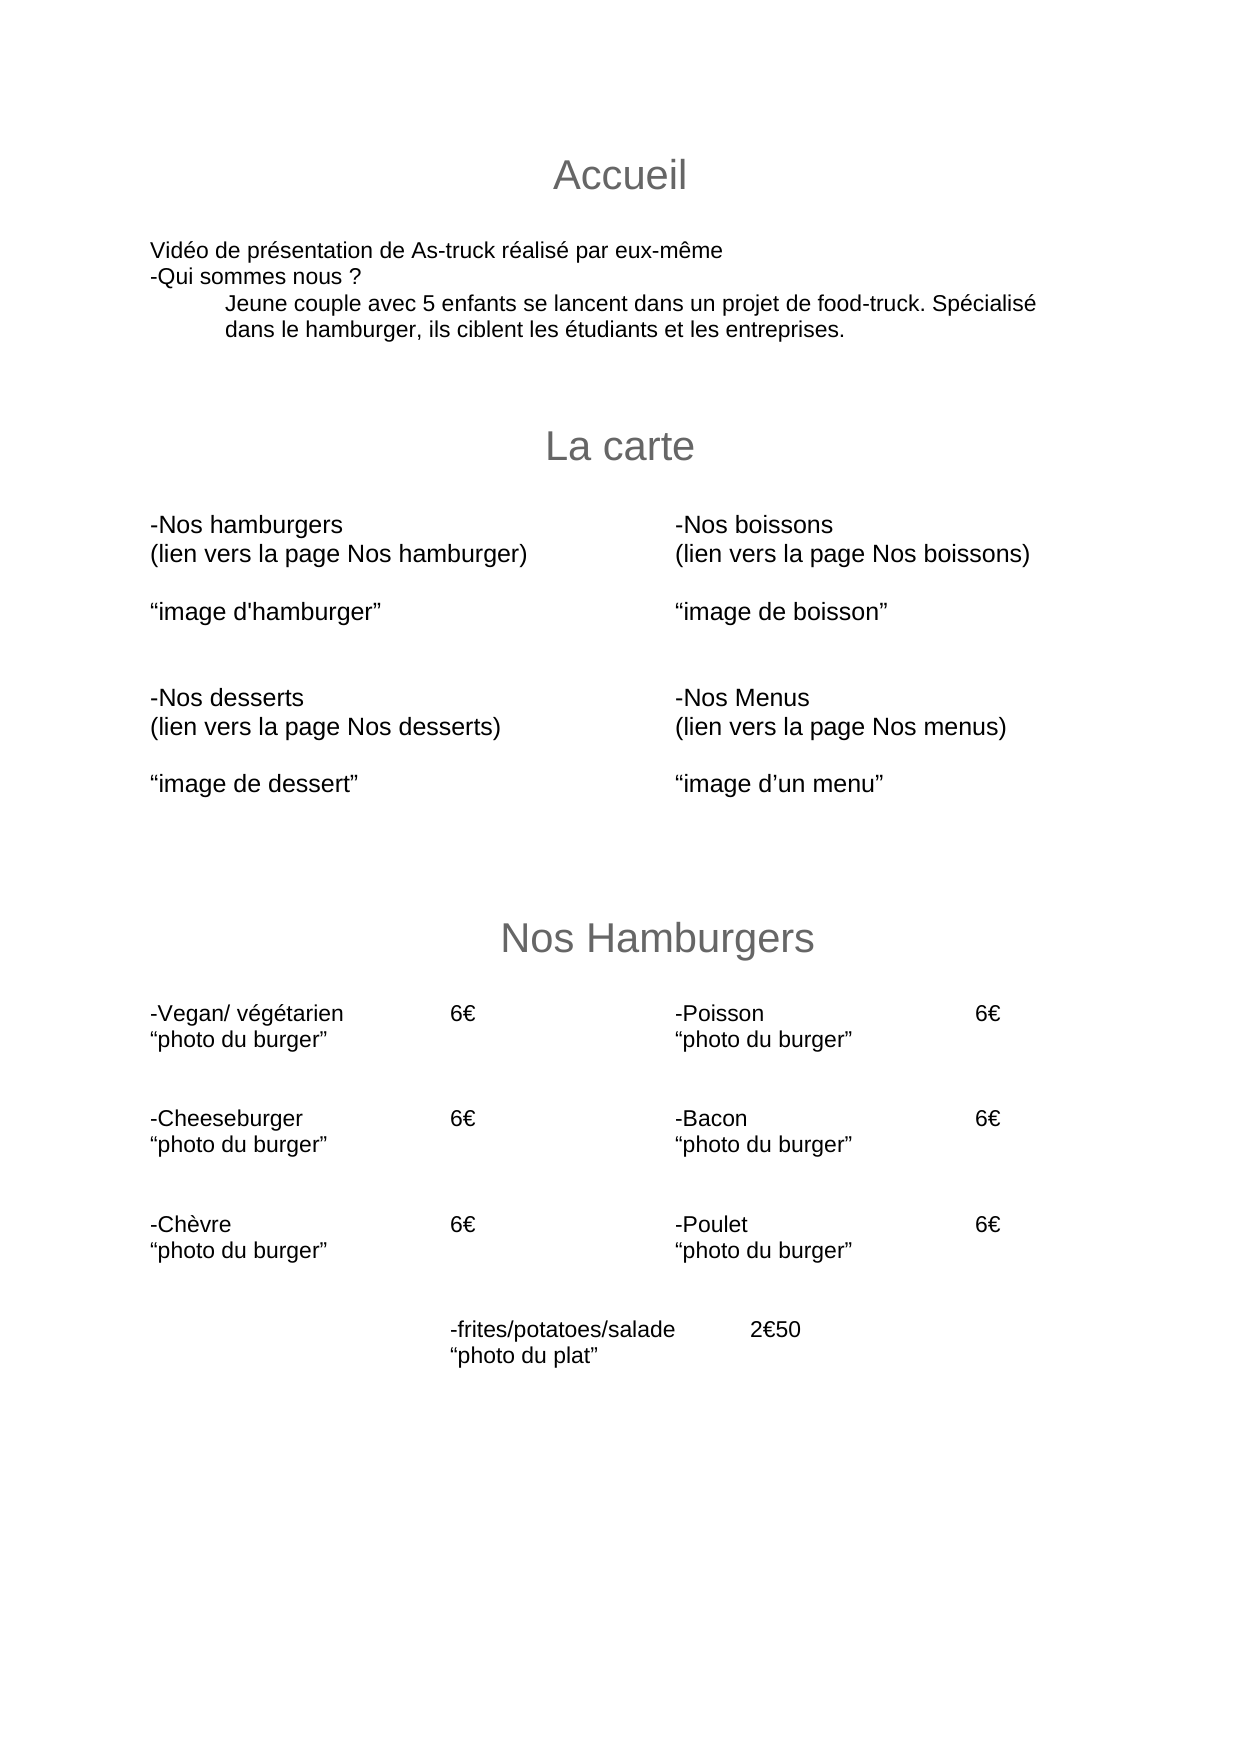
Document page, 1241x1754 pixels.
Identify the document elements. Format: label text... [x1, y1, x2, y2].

text “photo du burger” “photo du burger” [150, 1131, 1090, 1158]
text -Qui sommes nous ? [150, 263, 1090, 289]
subtitle Nos Hamburgers [150, 913, 1090, 961]
text “photo du burger” “photo du burger” [150, 1026, 1090, 1052]
text -Chèvre 6€ -Poulet 6€ [150, 1184, 1090, 1237]
text “photo du plat” [150, 1342, 1090, 1369]
text -Nos hamburgers -Nos boissons [150, 510, 1090, 539]
text -frites/potatoes/salade 2€50 [375, 1316, 1090, 1342]
text -Vegan/ végétarien 6€ -Poisson 6€ [150, 1000, 1090, 1026]
text -Nos desserts -Nos Menus [150, 683, 1090, 712]
text “image de dessert” “image d’un menu” [150, 769, 1090, 798]
text Vidéo de présentation de As-truck réalisé par eux-même [150, 237, 1090, 263]
text “photo du burger” “photo du burger” [150, 1237, 1090, 1263]
text Jeune couple avec 5 enfants se lancent dans un projet de food-truck. Spécialisé dans le hamburger, ils ciblent les étudiants et les entreprises. [225, 289, 1090, 342]
text (lien vers la page Nos hamburger) (lien vers la page Nos boissons) [150, 539, 1090, 568]
text (lien vers la page Nos desserts) (lien vers la page Nos menus) [150, 712, 1090, 740]
subtitle Accueil [150, 150, 1090, 198]
subtitle La carte [150, 421, 1090, 469]
text -Cheeseburger 6€ -Bacon 6€ [150, 1079, 1090, 1131]
text “image d'hamburger” “image de boisson” [150, 597, 1090, 625]
